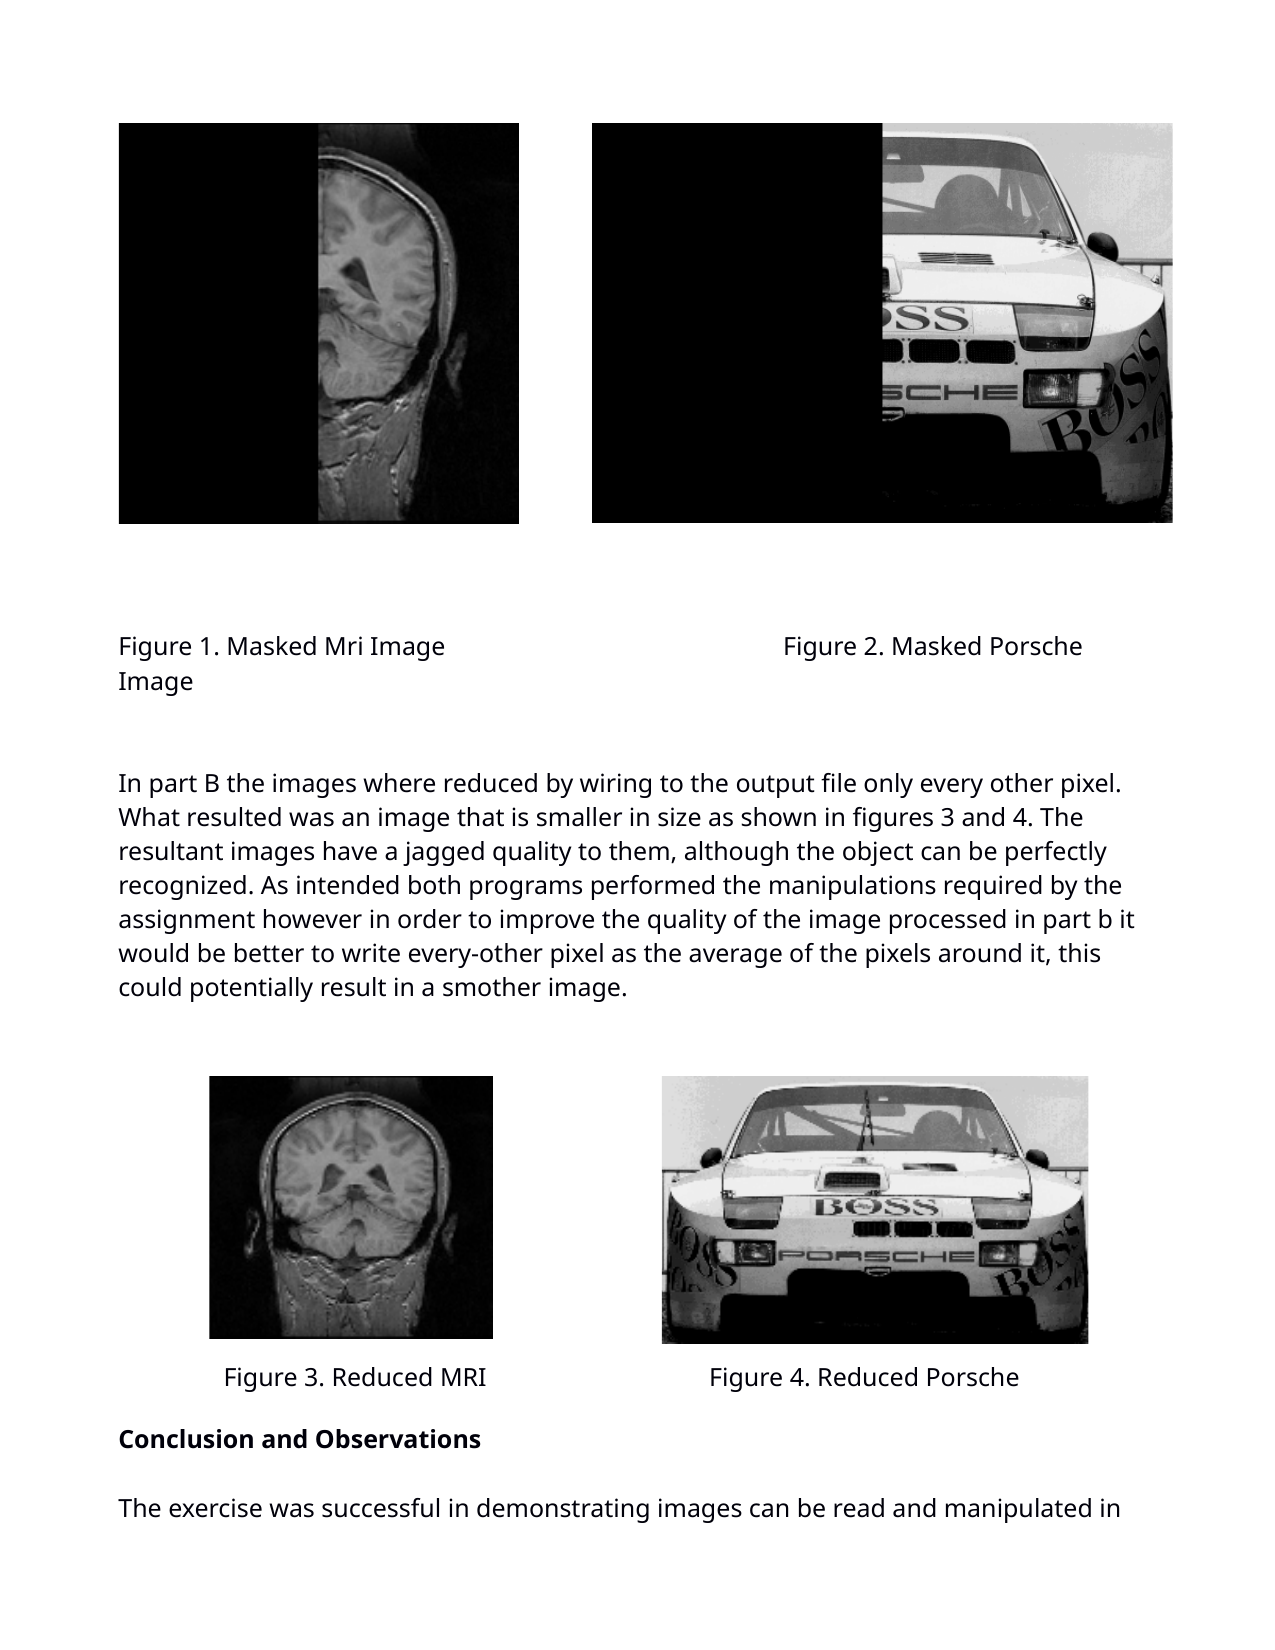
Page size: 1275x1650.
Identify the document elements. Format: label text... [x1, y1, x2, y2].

picture [592, 123, 1173, 523]
picture [661, 1076, 1089, 1344]
text Figure 3. Reduced MRI Figure 4. Reduced Porsche [118, 1359, 1157, 1393]
text Conclusion and Observations [118, 1422, 1157, 1456]
text In part B the images where reduced by wiring to the output file only every other pixel. What resulted was an image that is smaller in size as shown in figures 3 and 4. The resultant images have a jagged quality to them, although the object can be perfectly recognized. As intended both programs performed the manipulations required by the assignment however in order to improve the quality of the image processed in part b it would be better to write every-other pixel as the average of the pixels around it, this could potentially result in a smother image. [118, 765, 1157, 1004]
text The exercise was successful in demonstrating images can be read and manipulated in [118, 1490, 1157, 1524]
picture [209, 1076, 493, 1339]
picture [118, 123, 519, 524]
text Figure 1. Masked Mri Image Figure 2. Masked Porsche Image [118, 629, 1157, 697]
